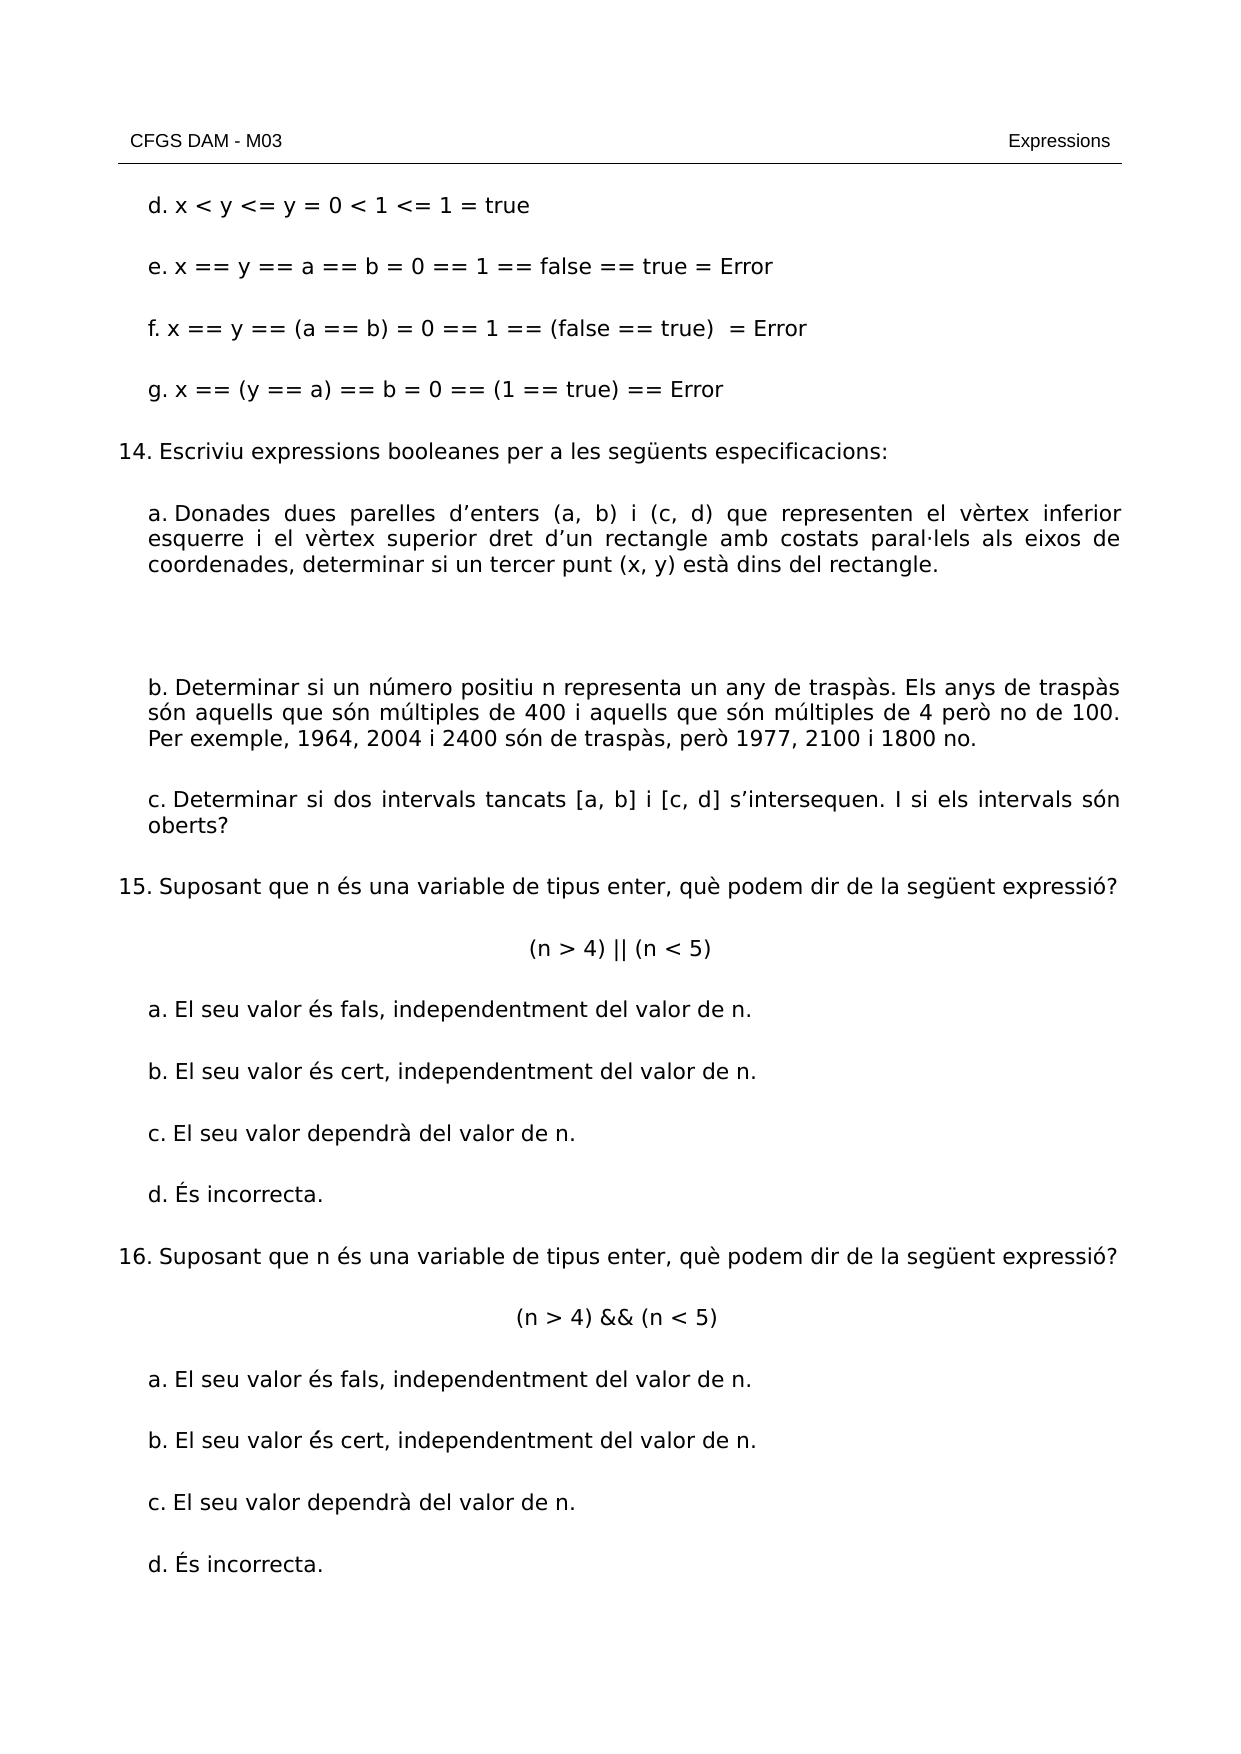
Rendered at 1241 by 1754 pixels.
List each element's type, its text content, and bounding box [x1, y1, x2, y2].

list Escriviu expressions booleanes per a les següents especificacions: [118, 439, 1122, 464]
list Suposant que n és una variable de tipus enter, què podem dir de la següent expressió? [118, 1244, 1122, 1269]
list És incorrecta. [118, 1182, 1122, 1208]
list El seu valor dependrà del valor de n. [118, 1490, 1122, 1516]
list El seu valor é́s cert, independentment del valor de n. [118, 1428, 1122, 1454]
list (n > 4) && (n < 5) [118, 1305, 1122, 1331]
list x == y == (a == b) = 0 == 1 == (false == true) = Error [118, 316, 1122, 341]
list Donades dues parelles d’enters (a, b) i (c, d) que representen el vèrtex inferior esquerre i el vèrtex superior dret d’un rectangle amb costats paral·lels als eixos de coordenades, determinar si un tercer punt (x, y) està dins del rectangle. [118, 501, 1122, 577]
list El seu valor és cert, independentment del valor de n. [118, 1059, 1122, 1085]
list El seu valor dependrà del valor de n. [118, 1121, 1122, 1146]
list El seu valor és fals, independentment del valor de n. [118, 1367, 1122, 1392]
list Suposant que n és una variable de tipus enter, què podem dir de la següent expressió? [118, 874, 1122, 900]
list x == y == a == b = 0 == 1 == false == true = Error [118, 254, 1122, 280]
list Determinar si un número positiu n representa un any de traspàs. Els anys de traspàs són aquells que són múltiples de 400 i aquells que són múltiples de 4 però no de 100. Per exemple, 1964, 2004 i 2400 són de traspàs, però 1977, 2100 i 1800 no. [118, 675, 1122, 751]
list x == (y == a) == b = 0 == (1 == true) == Error [118, 377, 1122, 403]
list (n > 4) || (n < 5) [118, 936, 1122, 962]
list El seu valor és fals, independentment del valor de n. [118, 998, 1122, 1023]
list Determinar si dos intervals tancats [a, b] i [c, d] s’intersequen. I si els intervals són oberts? [118, 787, 1122, 838]
list x < y <= y = 0 < 1 <= 1 = true [118, 193, 1122, 218]
list És incorrecta. [118, 1552, 1122, 1577]
